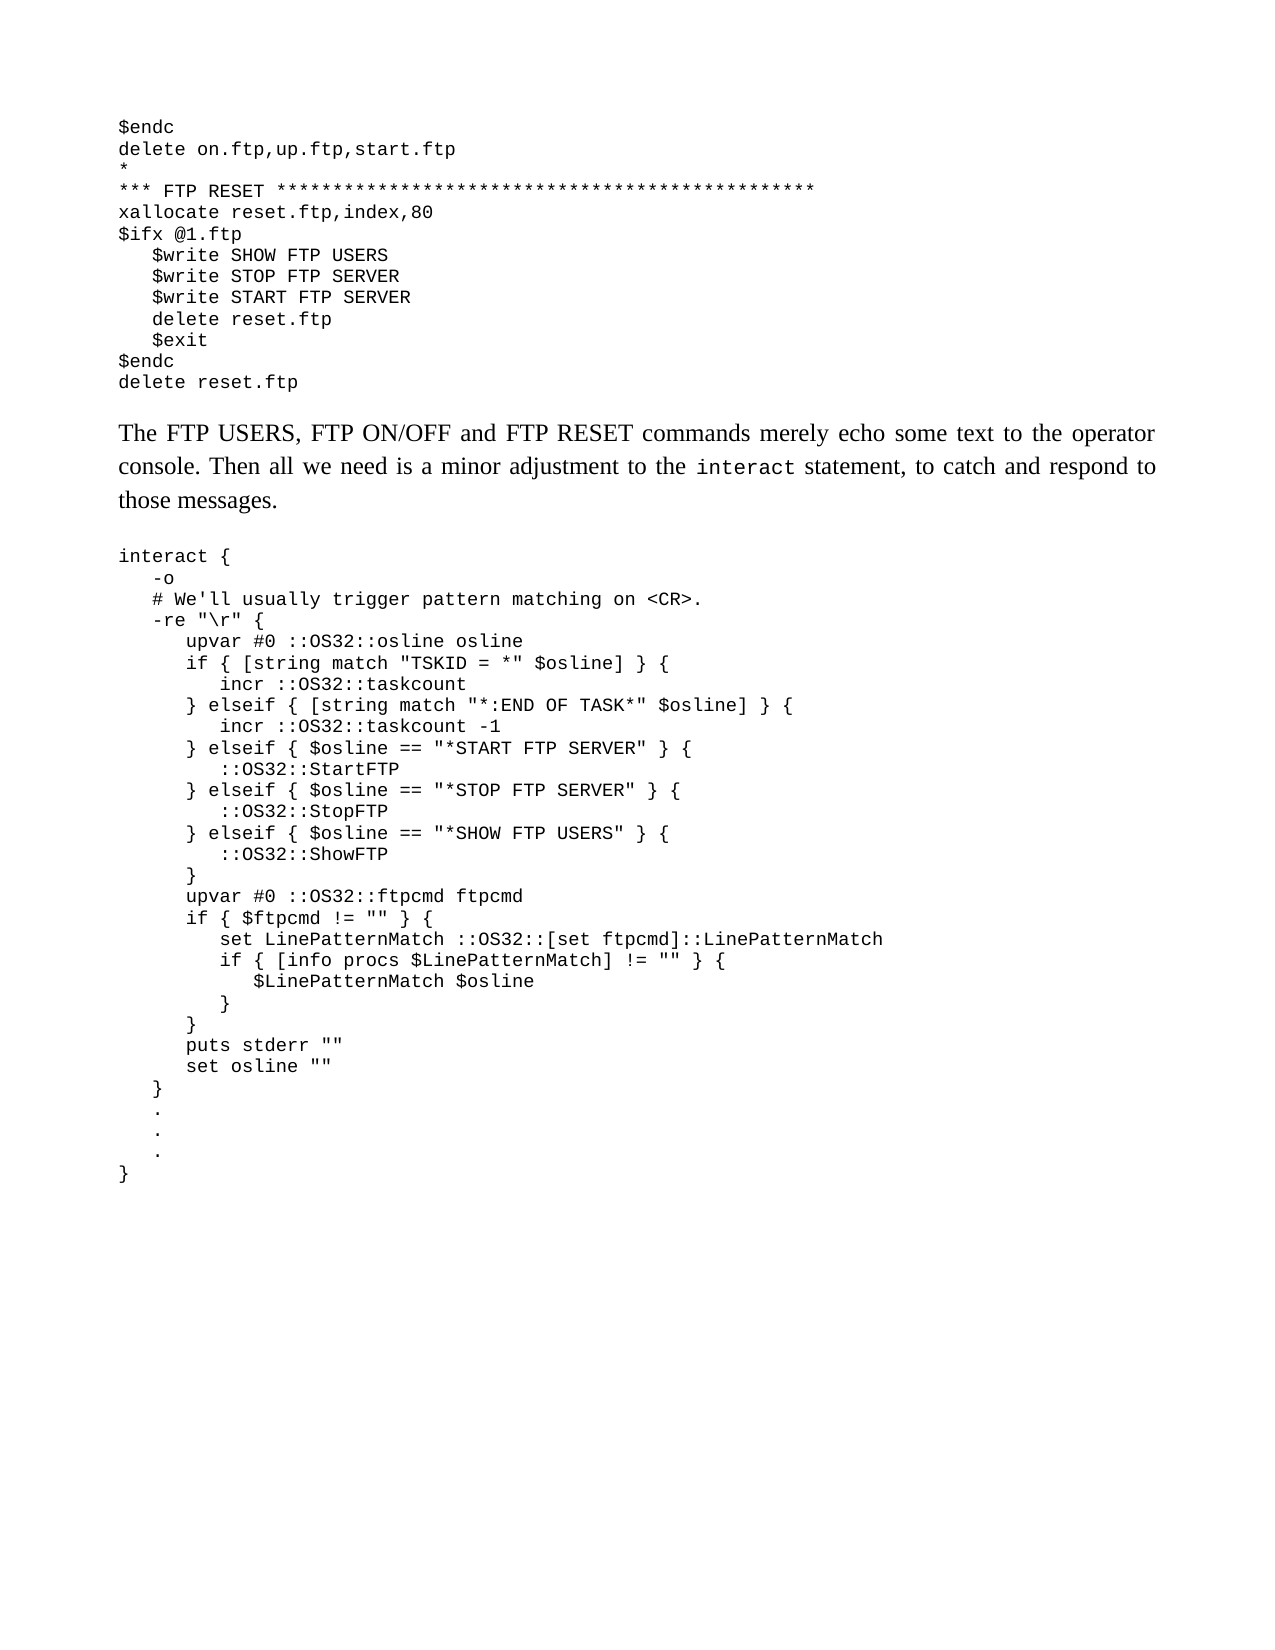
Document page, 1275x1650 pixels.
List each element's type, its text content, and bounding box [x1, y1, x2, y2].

text incr ::OS32::taskcount -1 [118, 717, 1157, 738]
text interact { [118, 547, 1157, 568]
text $endc [118, 118, 1157, 139]
text if { [string match "TSKID = *" $osline] } { [118, 653, 1157, 675]
text $endc [118, 352, 1157, 373]
text if { [info procs $LinePatternMatch] != "" } { [118, 951, 1157, 972]
text delete on.ftp,up.ftp,start.ftp [118, 139, 1157, 161]
text $write STOP FTP SERVER [118, 267, 1157, 288]
text $LinePatternMatch $osline [118, 972, 1157, 993]
text incr ::OS32::taskcount [118, 675, 1157, 696]
text *** FTP RESET ************************************************ [118, 182, 1157, 203]
text $write START FTP SERVER [118, 288, 1157, 309]
text } [118, 1015, 1157, 1036]
text -o [118, 568, 1157, 590]
text ::OS32::StartFTP [118, 760, 1157, 781]
text . [118, 1100, 1157, 1121]
text xallocate reset.ftp,index,80 [118, 203, 1157, 224]
text delete reset.ftp [118, 373, 1157, 394]
text } elseif { $osline == "*SHOW FTP USERS" } { [118, 823, 1157, 845]
text . [118, 1142, 1157, 1163]
text } [118, 1078, 1157, 1100]
text } [118, 993, 1157, 1015]
text } elseif { [string match "*:END OF TASK*" $osline] } { [118, 696, 1157, 717]
text -re "\r" { [118, 611, 1157, 632]
text * [118, 161, 1157, 182]
text $ifx @1.ftp [118, 224, 1157, 246]
text $write SHOW FTP USERS [118, 246, 1157, 267]
text } [118, 1163, 1157, 1185]
text delete reset.ftp [118, 309, 1157, 331]
text . [118, 1121, 1157, 1142]
text } [118, 866, 1157, 887]
text puts stderr "" [118, 1036, 1157, 1057]
text upvar #0 ::OS32::osline osline [118, 632, 1157, 653]
text $exit [118, 331, 1157, 352]
text set LinePatternMatch ::OS32::[set ftpcmd]::LinePatternMatch [118, 930, 1157, 951]
text # We'll usually trigger pattern matching on <CR>. [118, 590, 1157, 611]
text upvar #0 ::OS32::ftpcmd ftpcmd [118, 887, 1157, 908]
text The FTP USERS, FTP ON/OFF and FTP RESET commands merely echo some text to the operator console. Then all we need is a minor adjustment to the interact statement, to catch and respond to those messages. [118, 418, 1157, 514]
text if { $ftpcmd != "" } { [118, 908, 1157, 930]
text } elseif { $osline == "*STOP FTP SERVER" } { [118, 781, 1157, 802]
text set osline "" [118, 1057, 1157, 1078]
text } elseif { $osline == "*START FTP SERVER" } { [118, 738, 1157, 760]
text ::OS32::ShowFTP [118, 845, 1157, 866]
text ::OS32::StopFTP [118, 802, 1157, 823]
